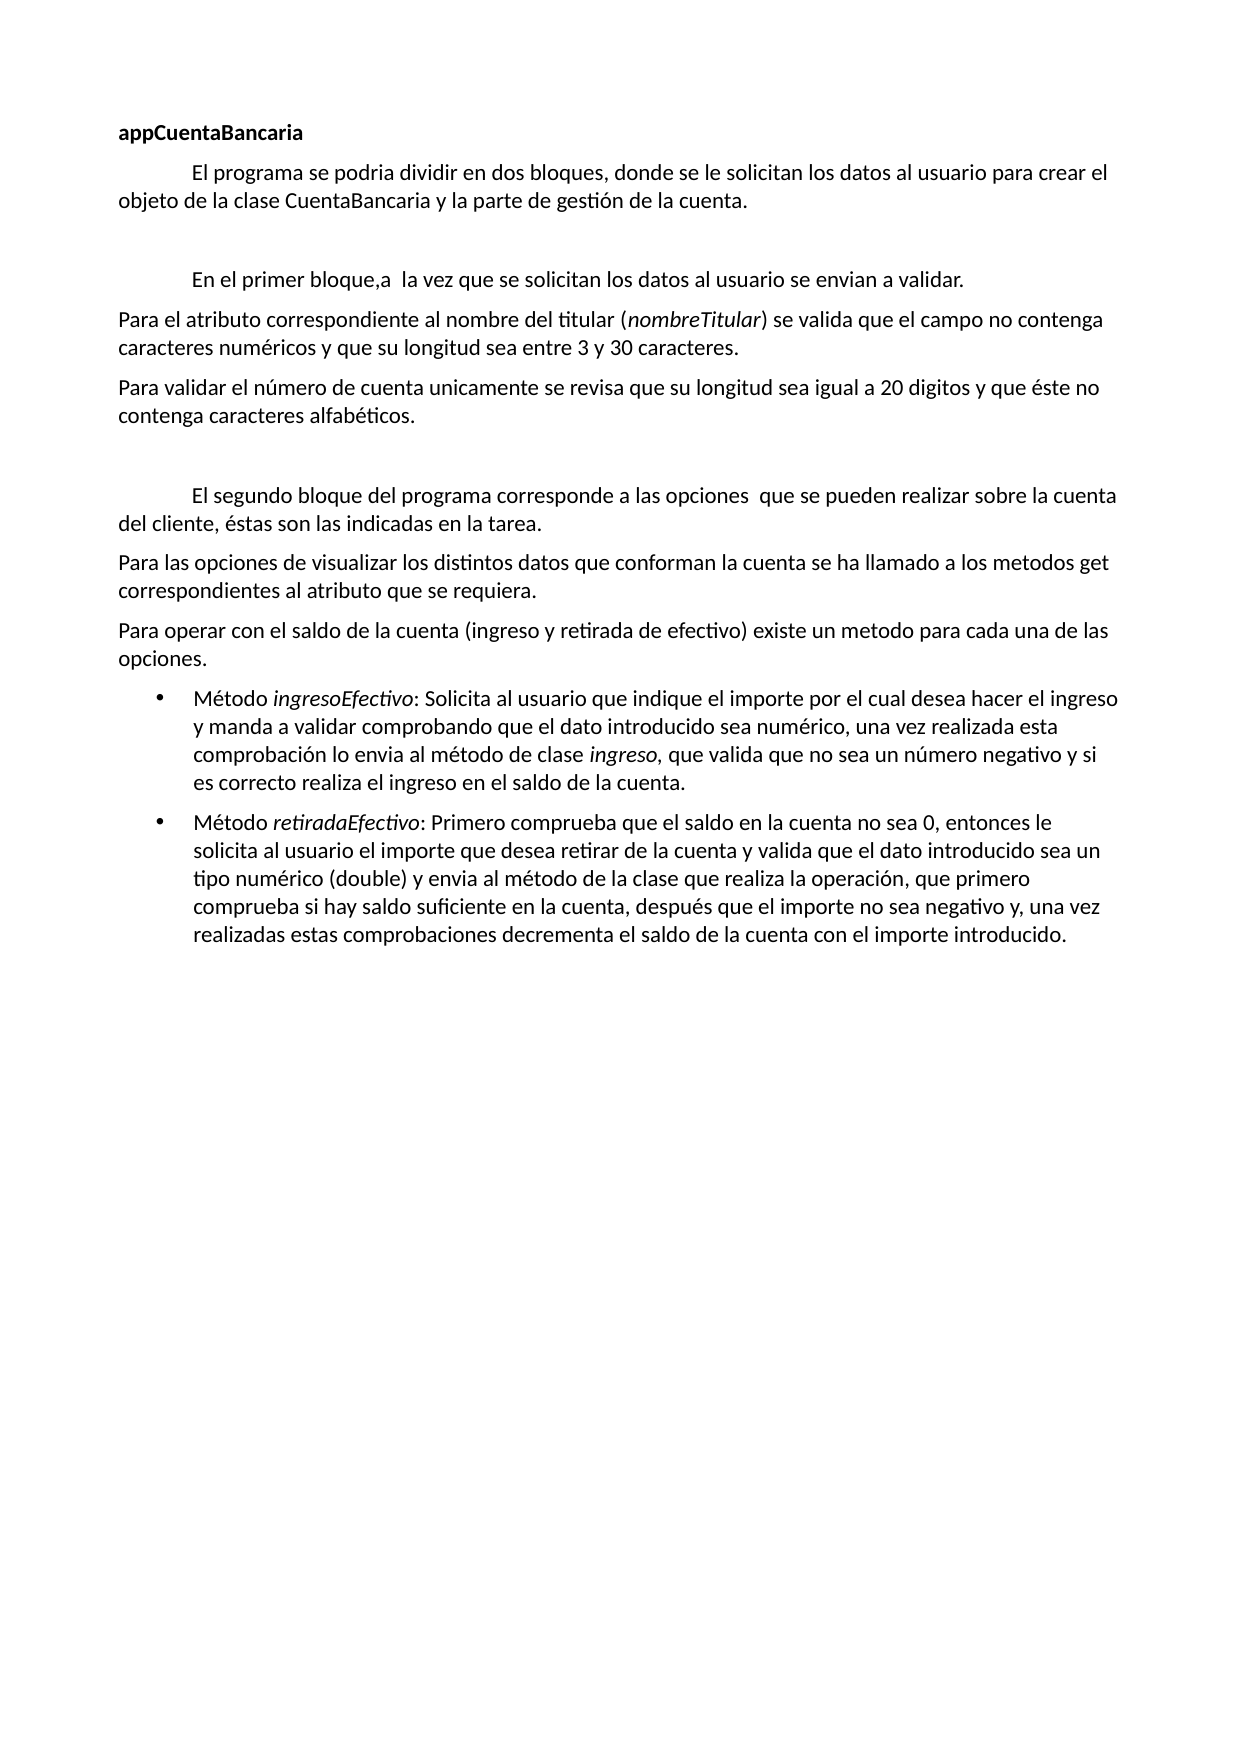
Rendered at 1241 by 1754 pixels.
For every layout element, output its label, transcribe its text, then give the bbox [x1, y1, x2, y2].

text En el primer bloque,a la vez que se solicitan los datos al usuario se envian a validar. [118, 266, 1122, 293]
text El segundo bloque del programa corresponde a las opciones que se pueden realizar sobre la cuenta del cliente, éstas son las indicadas en la tarea. [118, 481, 1122, 537]
text appCuentaBancaria [118, 118, 1122, 146]
text Para las opciones de visualizar los distintos datos que conforman la cuenta se ha llamado a los metodos get correspondientes al atributo que se requiera. [118, 548, 1122, 604]
text Para el atributo correspondiente al nombre del titular (nombreTitular) se valida que el campo no contenga caracteres numéricos y que su longitud sea entre 3 y 30 caracteres. [118, 305, 1122, 361]
text Para operar con el saldo de la cuenta (ingreso y retirada de efectivo) existe un metodo para cada una de las opciones. [118, 616, 1122, 672]
text Para validar el número de cuenta unicamente se revisa que su longitud sea igual a 20 digitos y que éste no contenga caracteres alfabéticos. [118, 373, 1122, 429]
list Método retiradaEfectivo: Primero comprueba que el saldo en la cuenta no sea 0, entonces le solicita al usuario el importe que desea retirar de la cuenta y valida que el dato introducido sea un tipo numérico (double) y envia al método de la clase que realiza la operación, que primero comprueba si hay saldo suficiente en la cuenta, después que el importe no sea negativo y, una vez realizadas estas comprobaciones decrementa el saldo de la cuenta con el importe introducido. [156, 808, 1122, 948]
text El programa se podria dividir en dos bloques, donde se le solicitan los datos al usuario para crear el objeto de la clase CuentaBancaria y la parte de gestión de la cuenta. [118, 158, 1122, 214]
list Método ingresoEfectivo: Solicita al usuario que indique el importe por el cual desea hacer el ingreso y manda a validar comprobando que el dato introducido sea numérico, una vez realizada esta comprobación lo envia al método de clase ingreso, que valida que no sea un número negativo y si es correcto realiza el ingreso en el saldo de la cuenta. [156, 684, 1122, 796]
